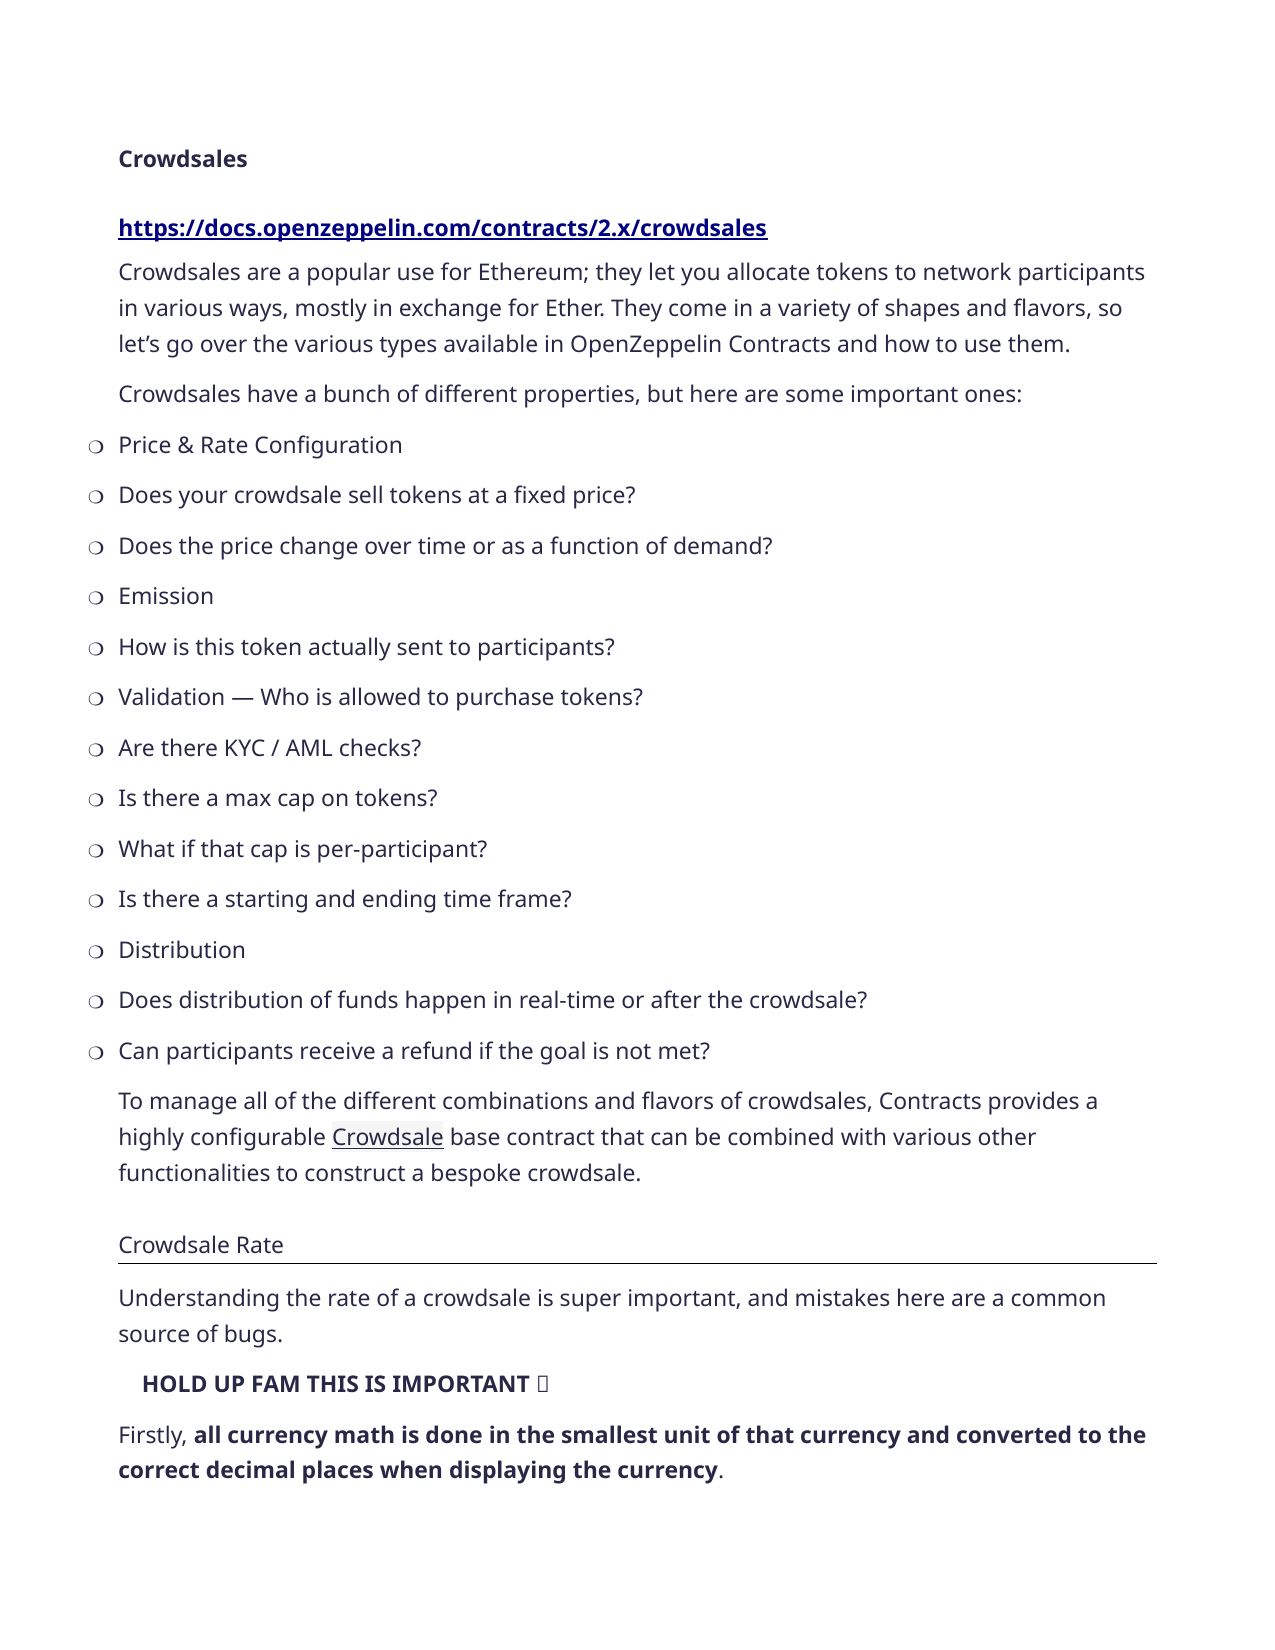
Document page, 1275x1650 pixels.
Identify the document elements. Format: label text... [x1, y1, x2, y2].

list Price & Rate Configuration [118, 428, 1157, 460]
subtitle https://docs.openzeppelin.com/contracts/2.x/crowdsales [118, 212, 1157, 243]
text Understanding the rate of a crowdsale is super important, and mistakes here are a common source of bugs. [118, 1282, 1157, 1349]
list Does the price change over time or as a function of demand? [118, 529, 1157, 561]
subtitle Crowdsales [118, 143, 1157, 174]
text Crowdsales are a popular use for Ethereum; they let you allocate tokens to network participants in various ways, mostly in exchange for Ether. They come in a variety of shapes and flavors, so let’s go over the various types available in OpenZeppelin Contracts and how to use them. [118, 256, 1157, 359]
list How is this token actually sent to participants? [118, 631, 1157, 662]
list What if that cap is per-participant? [118, 833, 1157, 864]
list Is there a starting and ending time frame? [118, 883, 1157, 914]
list Distribution [118, 934, 1157, 965]
list Is there a max cap on tokens? [118, 782, 1157, 813]
text To manage all of the different combinations and flavors of crowdsales, Contracts provides a highly configurable Crowdsale base contract that can be combined with various other functionalities to construct a bespoke crowdsale. [118, 1085, 1157, 1188]
text Firstly, all currency math is done in the smallest unit of that currency and converted to the correct decimal places when displaying the currency. [118, 1418, 1157, 1486]
text Crowdsales have a bunch of different properties, but here are some important ones: [118, 378, 1157, 409]
subtitle Crowdsale Rate [118, 1228, 1157, 1263]
list Can participants receive a refund if the goal is not met? [118, 1035, 1157, 1066]
list Validation — Who is allowed to purchase tokens? [118, 681, 1157, 712]
list Emission [118, 580, 1157, 611]
list Are there KYC / AML checks? [118, 732, 1157, 763]
list Does distribution of funds happen in real-time or after the crowdsale? [118, 984, 1157, 1016]
list Does your crowdsale sell tokens at a fixed price? [118, 479, 1157, 510]
text ✨ HOLD UP FAM THIS IS IMPORTANT ✨ [118, 1368, 1157, 1399]
